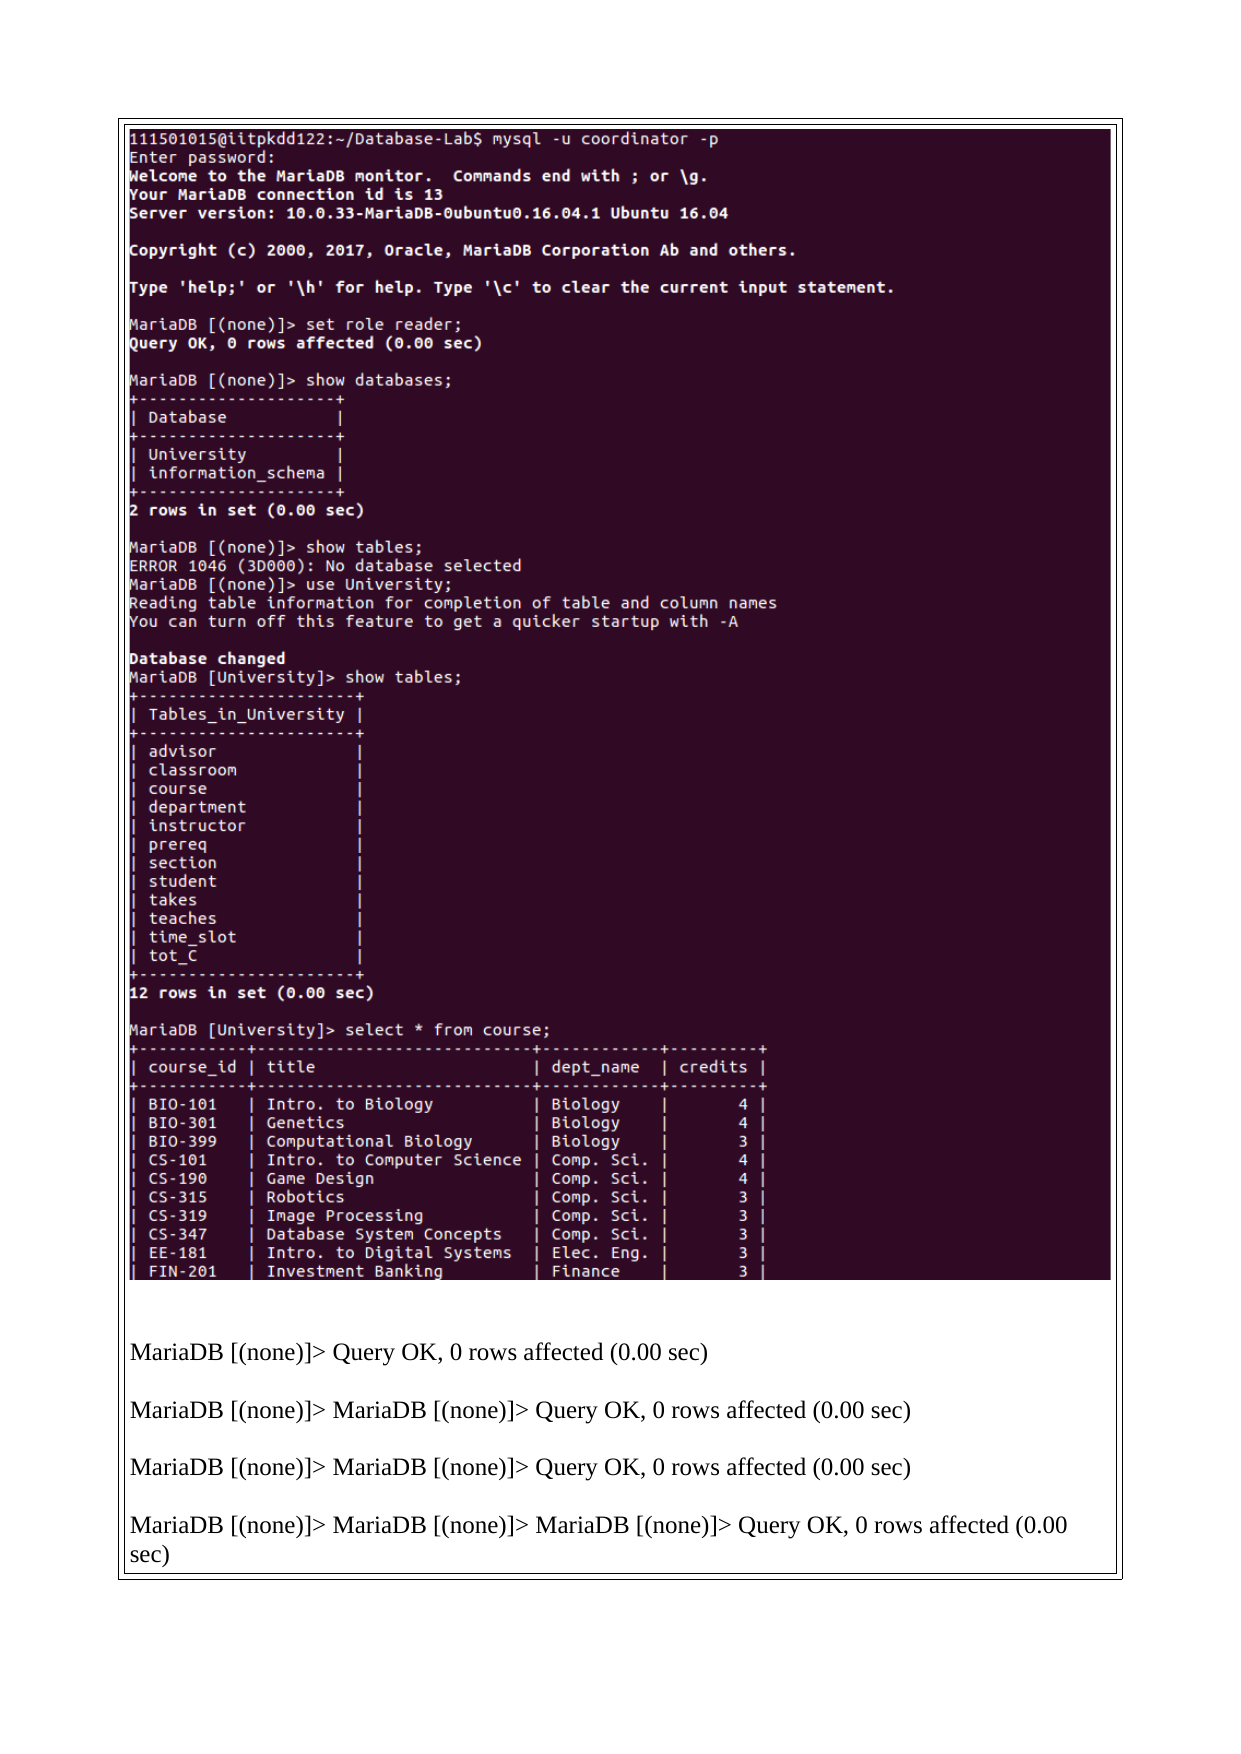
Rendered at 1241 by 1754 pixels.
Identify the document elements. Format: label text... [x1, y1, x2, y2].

picture [129, 129, 1111, 1280]
table_header [119, 119, 1122, 1579]
table_cell MariaDB [University]> Query OK, 0 rows affected (0.00 sec) MariaDB [(none)]> Query OK, 0 rows affected (0.00 sec) MariaDB [(none)]> MariaDB [(none)]> Query OK, 0 rows affected (0.00 sec) MariaDB [(none)]> MariaDB [(none)]> Query OK, 0 rows affected (0.00 sec) MariaDB [(none)]> MariaDB [(none)]> MariaDB [(none)]> Query OK, 0 rows affected (0.00 sec) MariaDB [University]> MariaDB [University]> Query OK, 0 rows affected (0.00 sec) MariaDB [University]> MariaDB [University]> Query OK, 0 rows affected (0.00 sec) MariaDB [University]> Query OK, 0 rows affected (0.00 sec) [125, 125, 1116, 1573]
